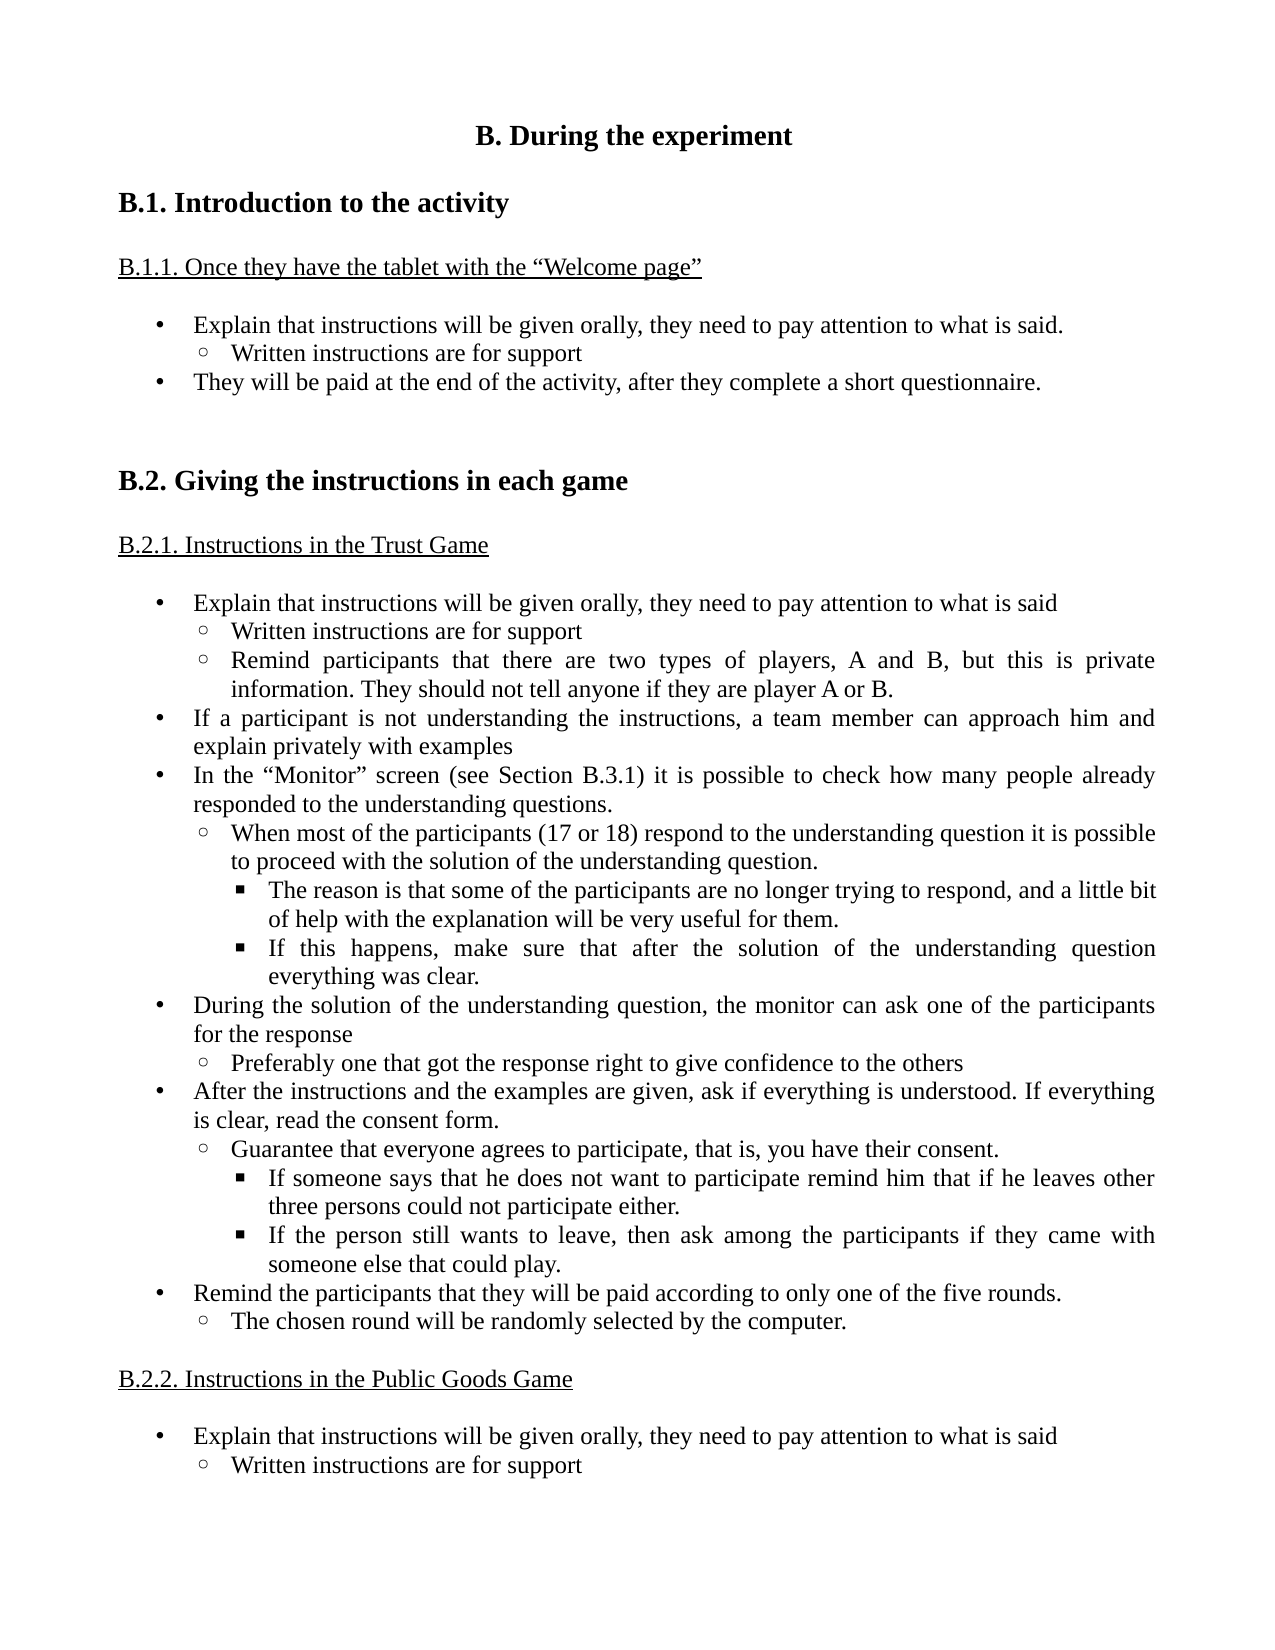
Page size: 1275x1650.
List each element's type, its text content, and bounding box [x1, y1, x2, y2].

text B.1. Introduction to the activity [118, 185, 1157, 219]
list During the solution of the understanding question, the monitor can ask one of the participants for the response [156, 990, 1157, 1048]
text B.2.1. Instructions in the Trust Game [118, 530, 1157, 559]
text B.2.2. Instructions in the Public Goods Game [118, 1364, 1157, 1393]
list The chosen round will be randomly selected by the computer. [193, 1306, 1157, 1335]
list Written instructions are for support [193, 616, 1157, 645]
list They will be paid at the end of the activity, after they complete a short questionnaire. [156, 367, 1157, 396]
list If a participant is not understanding the instructions, a team member can approach him and explain privately with examples [156, 703, 1157, 760]
list Remind the participants that they will be paid according to only one of the five rounds. [156, 1278, 1157, 1306]
list When most of the participants (17 or 18) respond to the understanding question it is possible to proceed with the solution of the understanding question. [193, 818, 1157, 875]
list If the person still wants to leave, then ask among the participants if they came with someone else that could play. [231, 1220, 1157, 1278]
list If this happens, make sure that after the solution of the understanding question everything was clear. [231, 933, 1157, 990]
list In the “Monitor” screen (see Section B.3.1) it is possible to check how many people already responded to the understanding questions. [156, 760, 1157, 818]
text B.2. Giving the instructions in each game [118, 463, 1157, 497]
list Explain that instructions will be given orally, they need to pay attention to what is said [156, 588, 1157, 616]
list The reason is that some of the participants are no longer trying to respond, and a little bit of help with the explanation will be very useful for them. [231, 875, 1157, 933]
list After the instructions and the examples are given, ask if everything is understood. If everything is clear, read the consent form. [156, 1076, 1157, 1134]
list Explain that instructions will be given orally, they need to pay attention to what is said. [156, 310, 1157, 338]
list Preferably one that got the response right to give confidence to the others [193, 1048, 1157, 1076]
list Written instructions are for support [193, 338, 1157, 367]
list Guarantee that everyone agrees to participate, that is, you have their consent. [193, 1134, 1157, 1163]
list If someone says that he does not want to participate remind him that if he leaves other three persons could not participate either. [231, 1163, 1157, 1220]
list Written instructions are for support [193, 1450, 1157, 1479]
text B.1.1. Once they have the tablet with the “Welcome page” [118, 252, 1157, 281]
text B. During the experiment [118, 118, 1157, 152]
list Explain that instructions will be given orally, they need to pay attention to what is said [156, 1421, 1157, 1450]
list Remind participants that there are two types of players, A and B, but this is private information. They should not tell anyone if they are player A or B. [193, 645, 1157, 703]
